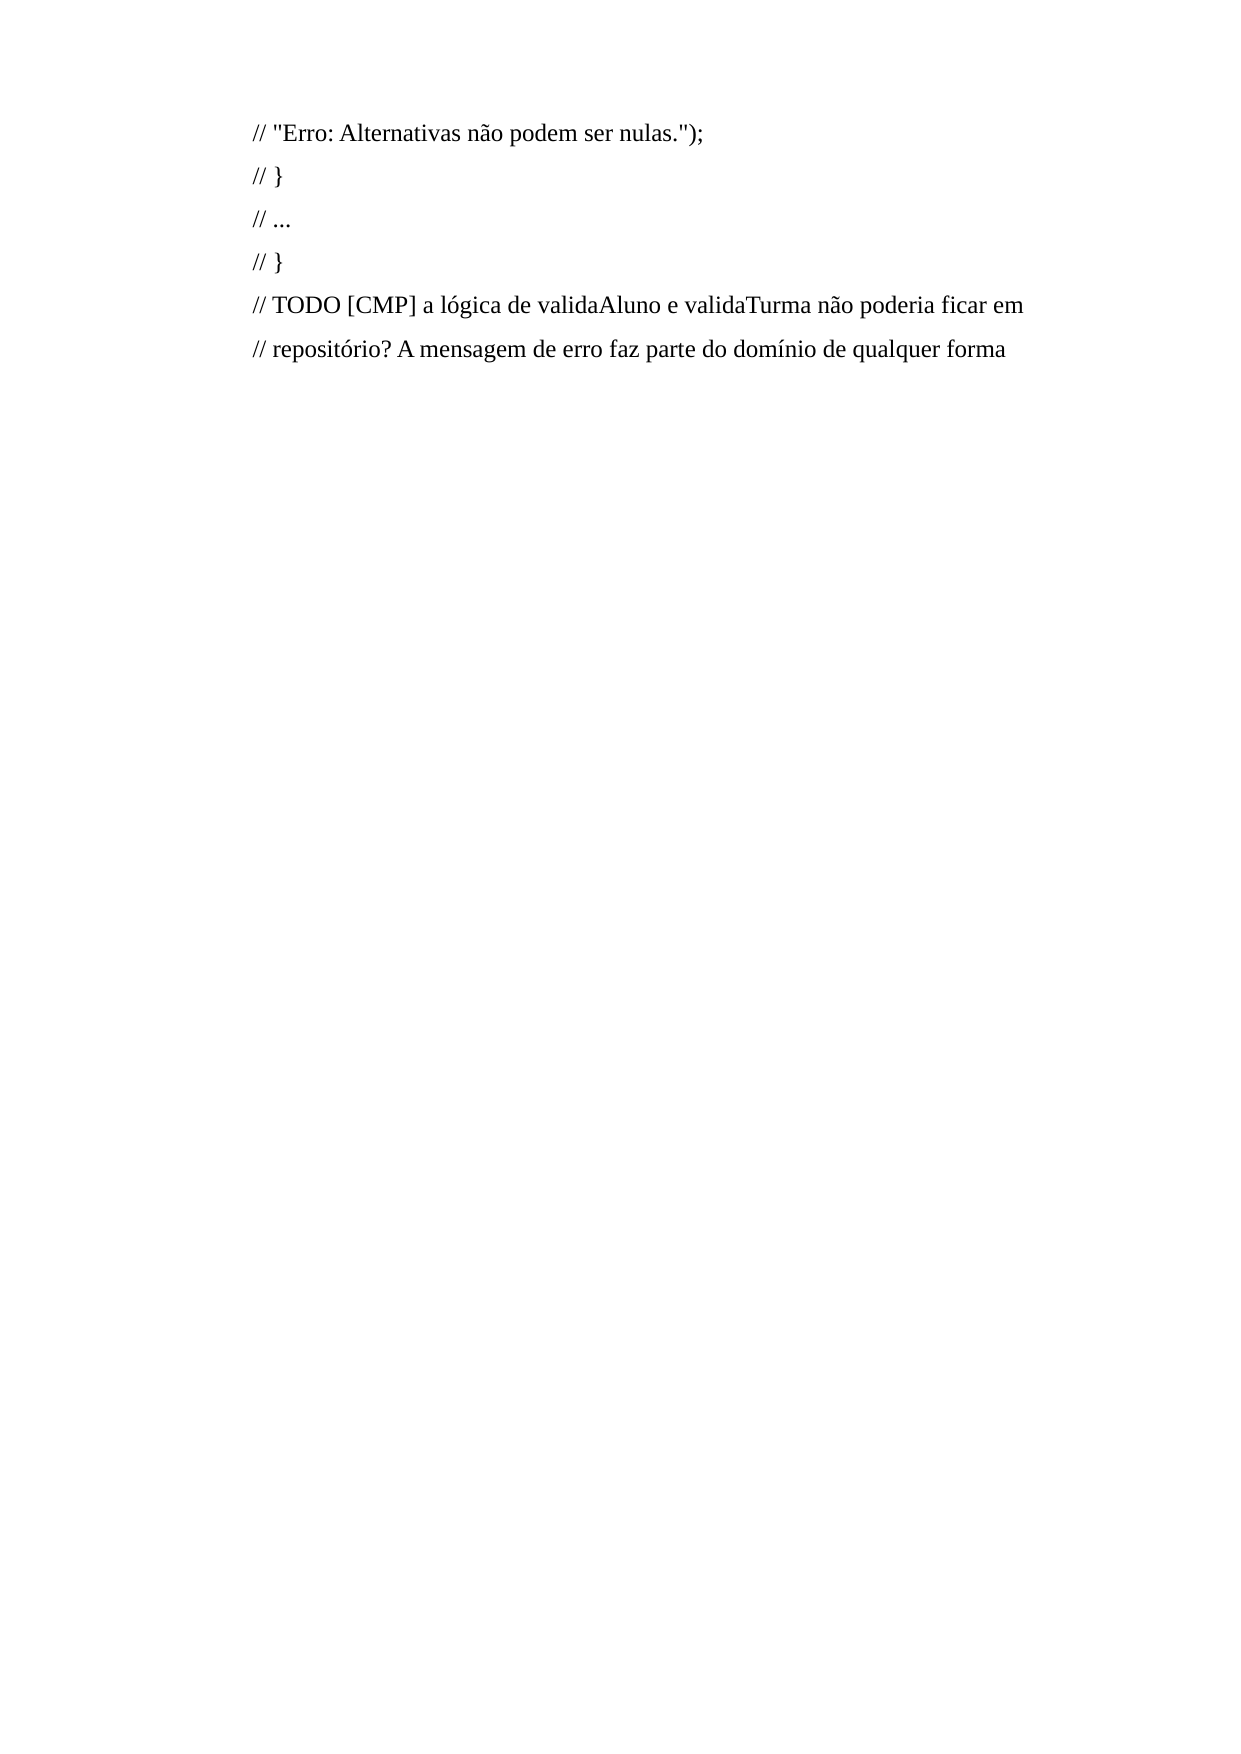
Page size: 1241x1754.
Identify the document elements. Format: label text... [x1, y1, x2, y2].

text // TODO [CMP] a lógica de validaAluno e validaTurma não poderia ficar em [177, 291, 1063, 319]
text // repositório? A mensagem de erro faz parte do domínio de qualquer forma [177, 334, 1063, 362]
text // "Erro: Alternativas não podem ser nulas."); [177, 118, 1063, 147]
text // } [177, 247, 1063, 276]
text // ... [177, 204, 1063, 233]
text // } [177, 161, 1063, 190]
